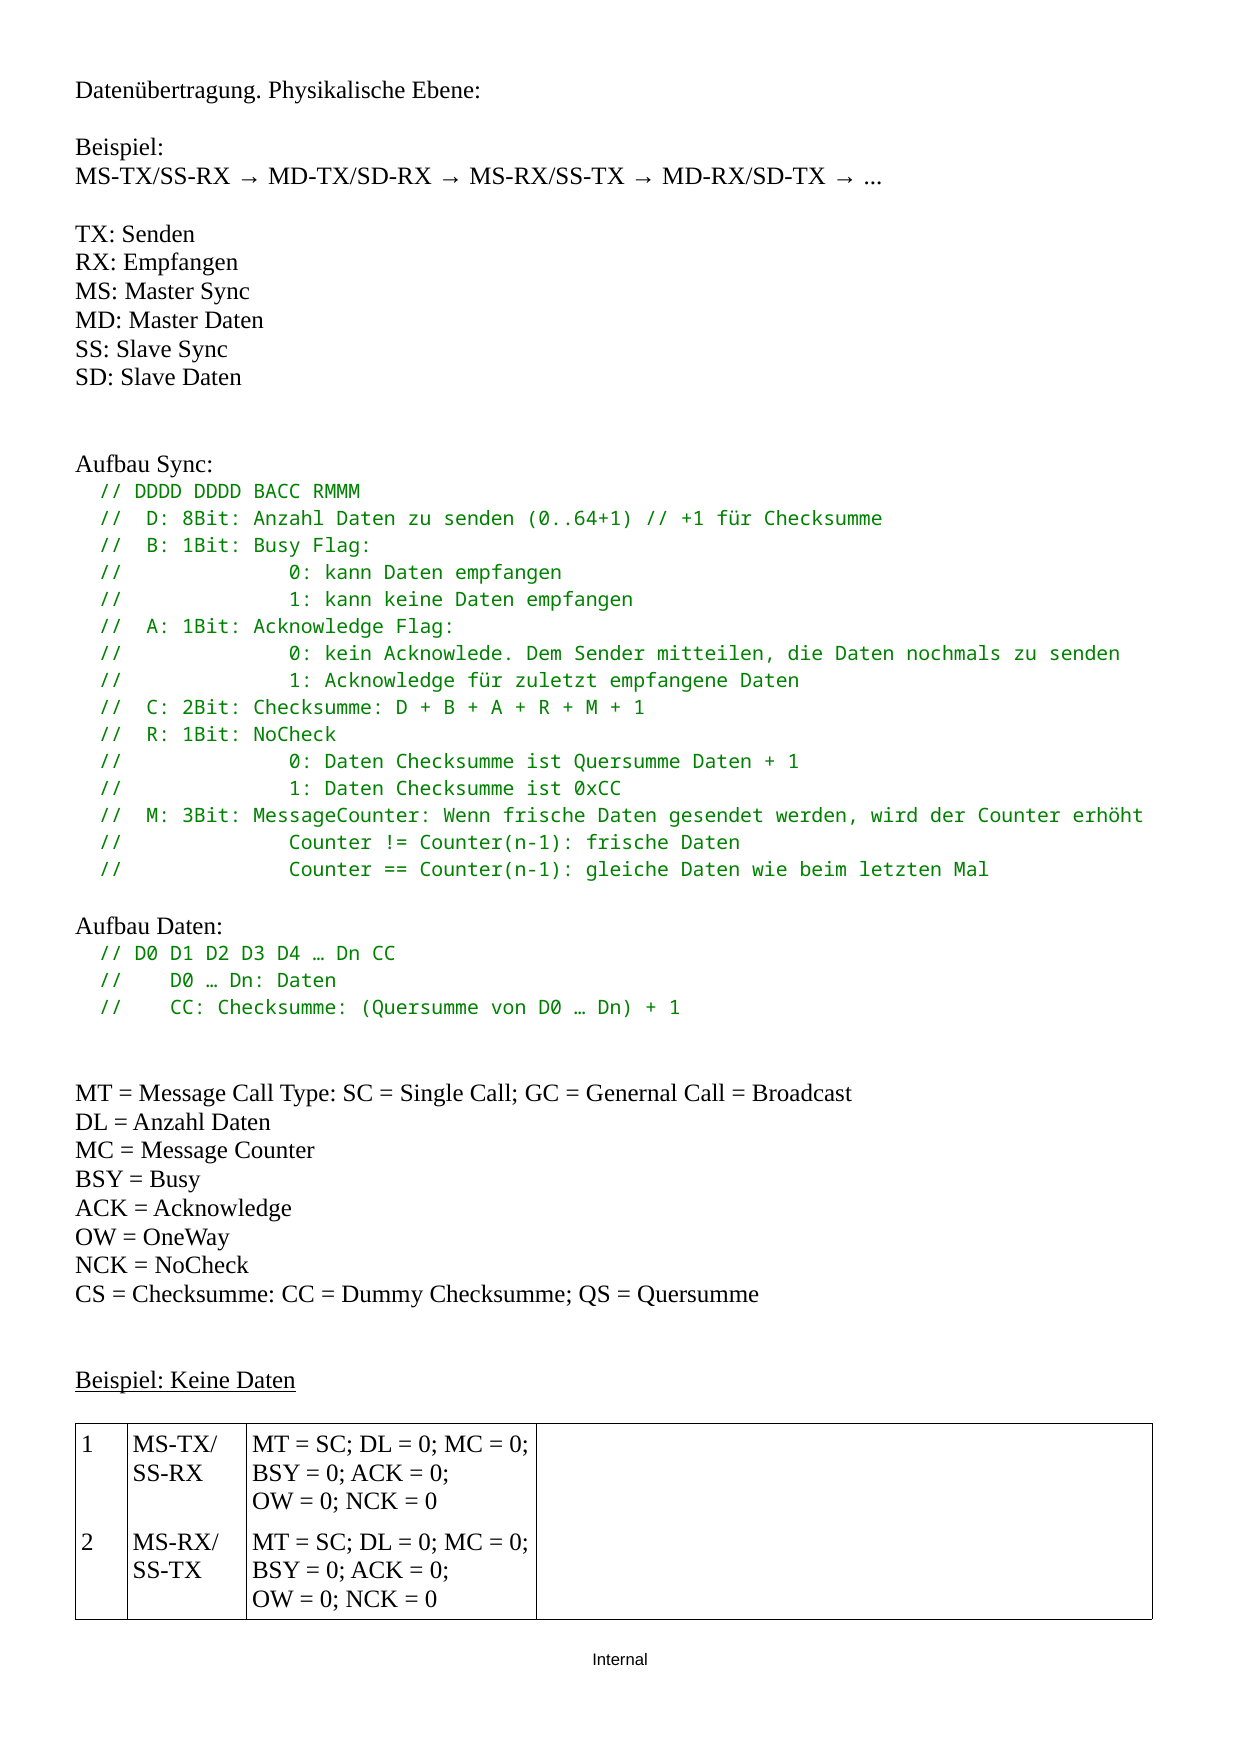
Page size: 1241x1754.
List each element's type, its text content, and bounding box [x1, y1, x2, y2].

text // CC: Checksumme: (Quersumme von D0 … Dn) + 1 [75, 994, 1165, 1021]
text MS-TX/SS-RX → MD-TX/SD-RX → MS-RX/SS-TX → MD-RX/SD-TX → ... [75, 161, 1165, 190]
text // DDDD DDDD BACC RMMM [75, 477, 1165, 504]
table_cell MS-RX/SS-TX [128, 1521, 246, 1619]
text Datenübertragung. Physikalische Ebene: [75, 75, 1165, 104]
text // Counter == Counter(n-1): gleiche Daten wie beim letzten Mal [75, 855, 1165, 882]
text // 1: kann keine Daten empfangen [75, 585, 1165, 612]
text MD: Master Daten [75, 305, 1165, 334]
table_header 1 [76, 1424, 127, 1521]
text // D0 … Dn: Daten [75, 967, 1165, 994]
text // 0: Daten Checksumme ist Quersumme Daten + 1 [75, 747, 1165, 774]
text MC = Message Counter [75, 1136, 1165, 1164]
text // R: 1Bit: NoCheck [75, 720, 1165, 747]
text SS: Slave Sync [75, 334, 1165, 362]
text // C: 2Bit: Checksumme: D + B + A + R + M + 1 [75, 693, 1165, 720]
table_cell MT = SC; DL = 0; MC = 0; BSY = 0; ACK = 0; OW = 0; NCK = 0 [247, 1521, 536, 1619]
text CS = Checksumme: CC = Dummy Checksumme; QS = Quersumme [75, 1279, 1165, 1308]
table_header [537, 1424, 1152, 1521]
text // Counter != Counter(n-1): frische Daten [75, 828, 1165, 855]
text Aufbau Sync: [75, 449, 1165, 477]
text OW = OneWay [75, 1222, 1165, 1251]
text RX: Empfangen [75, 247, 1165, 276]
text TX: Senden [75, 219, 1165, 247]
text // D: 8Bit: Anzahl Daten zu senden (0..64+1) // +1 für Checksumme [75, 504, 1165, 531]
text DL = Anzahl Daten [75, 1107, 1165, 1136]
text BSY = Busy [75, 1164, 1165, 1193]
text MS: Master Sync [75, 276, 1165, 305]
text // 0: kein Acknowlede. Dem Sender mitteilen, die Daten nochmals zu senden [75, 639, 1165, 666]
text Beispiel: Keine Daten [75, 1366, 1165, 1394]
text Beispiel: [75, 132, 1165, 161]
table_cell [537, 1521, 1152, 1619]
text ACK = Acknowledge [75, 1193, 1165, 1222]
text SD: Slave Daten [75, 362, 1165, 391]
text MT = Message Call Type: SC = Single Call; GC = Genernal Call = Broadcast [75, 1078, 1165, 1107]
text // A: 1Bit: Acknowledge Flag: [75, 612, 1165, 639]
text // B: 1Bit: Busy Flag: [75, 531, 1165, 558]
text Aufbau Daten: [75, 911, 1165, 940]
text // 1: Daten Checksumme ist 0xCC [75, 774, 1165, 801]
text // M: 3Bit: MessageCounter: Wenn frische Daten gesendet werden, wird der Counter erhöht [75, 801, 1165, 828]
text // D0 D1 D2 D3 D4 … Dn CC [75, 940, 1165, 967]
text // 0: kann Daten empfangen [75, 558, 1165, 585]
table_header MT = SC; DL = 0; MC = 0; BSY = 0; ACK = 0; OW = 0; NCK = 0 [247, 1424, 536, 1521]
table_cell 2 [76, 1521, 127, 1619]
text // 1: Acknowledge für zuletzt empfangene Daten [75, 666, 1165, 693]
table_header MS-TX/SS-RX [128, 1424, 246, 1521]
text NCK = NoCheck [75, 1251, 1165, 1279]
